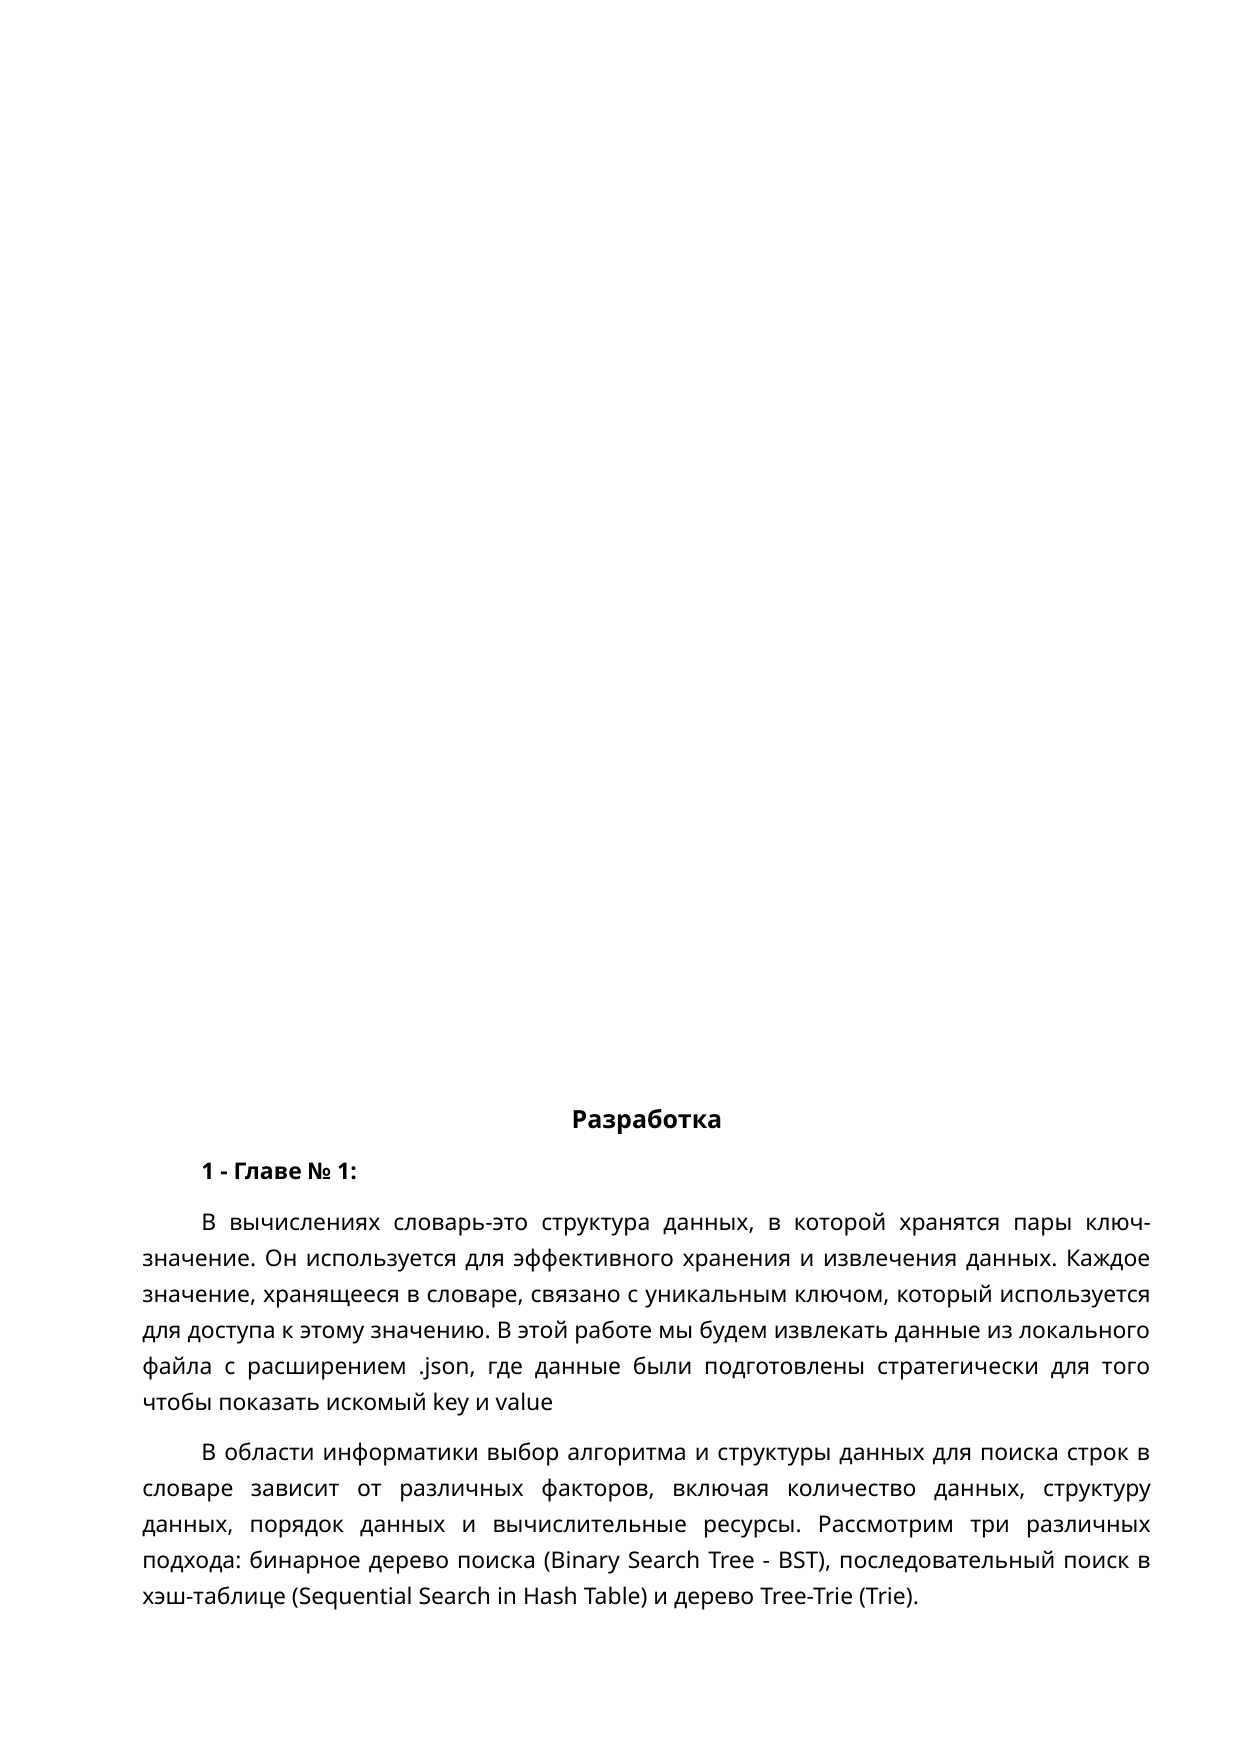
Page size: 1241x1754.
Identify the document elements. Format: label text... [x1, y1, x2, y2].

text Разработка [142, 1102, 1152, 1136]
text В области информатики выбор алгоритма и структуры данных для поиска строк в словаре зависит от различных факторов, включая количество данных, структуру данных, порядок данных и вычислительные ресурсы. Рассмотрим три различных подхода: бинарное дерево поиска (Binary Search Tree - BST), последовательный поиск в хэш-таблице (Sequential Search in Hash Table) и дерево Tree-Trie (Trie). [142, 1436, 1152, 1611]
text В вычислениях словарь-это структура данных, в которой хранятся пары ключ-значение. Он используется для эффективного хранения и извлечения данных. Каждое значение, хранящееся в словаре, связано с уникальным ключом, который используется для доступа к этому значению. В этой работе мы будем извлекать данные из локального файла с расширением .json, где данные были подготовлены стратегически для того чтобы показать искомый key и value [142, 1206, 1152, 1417]
text 1 - Главе № 1: [142, 1155, 1152, 1187]
